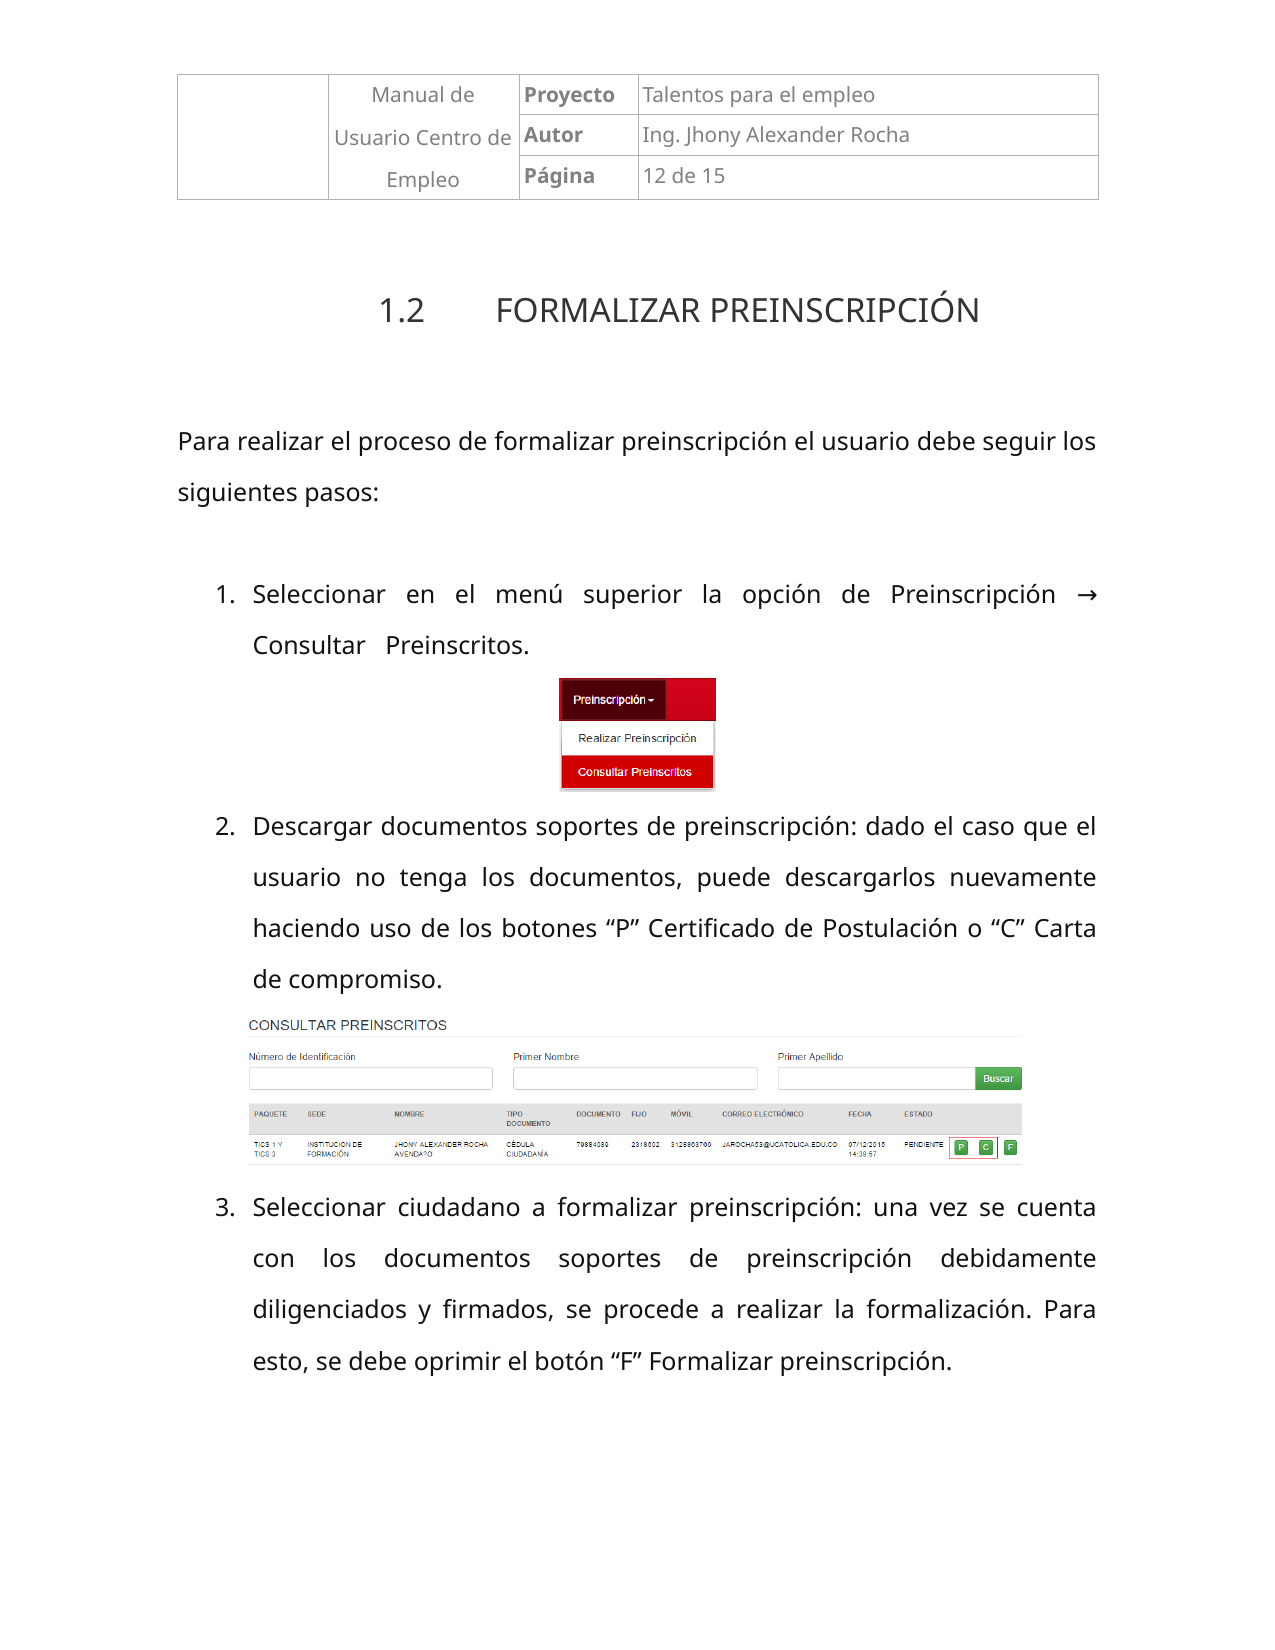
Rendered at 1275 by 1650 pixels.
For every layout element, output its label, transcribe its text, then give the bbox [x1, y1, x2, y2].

list Descargar documentos soportes de preinscripción: dado el caso que el usuario no tenga los documentos, puede descargarlos nuevamente haciendo uso de los botones “P” Certificado de Postulación o “C” Carta de compromiso. [215, 678, 1098, 996]
subtitle Formalizar preinscripción [252, 287, 1098, 332]
text Para realizar el proceso de formalizar preinscripción el usuario debe seguir los siguientes pasos: [177, 423, 1098, 508]
list Seleccionar ciudadano a formalizar preinscripción: una vez se cuenta con los documentos soportes de preinscripción debidamente diligenciados y firmados, se procede a realizar la formalización. Para esto, se debe oprimir el botón “F” Formalizar preinscripción. [215, 1013, 1098, 1377]
picture [559, 678, 716, 792]
list Seleccionar en el menú superior la opción de Preinscripción → Consultar Preinscritos. [215, 576, 1098, 661]
picture [245, 1013, 1030, 1173]
